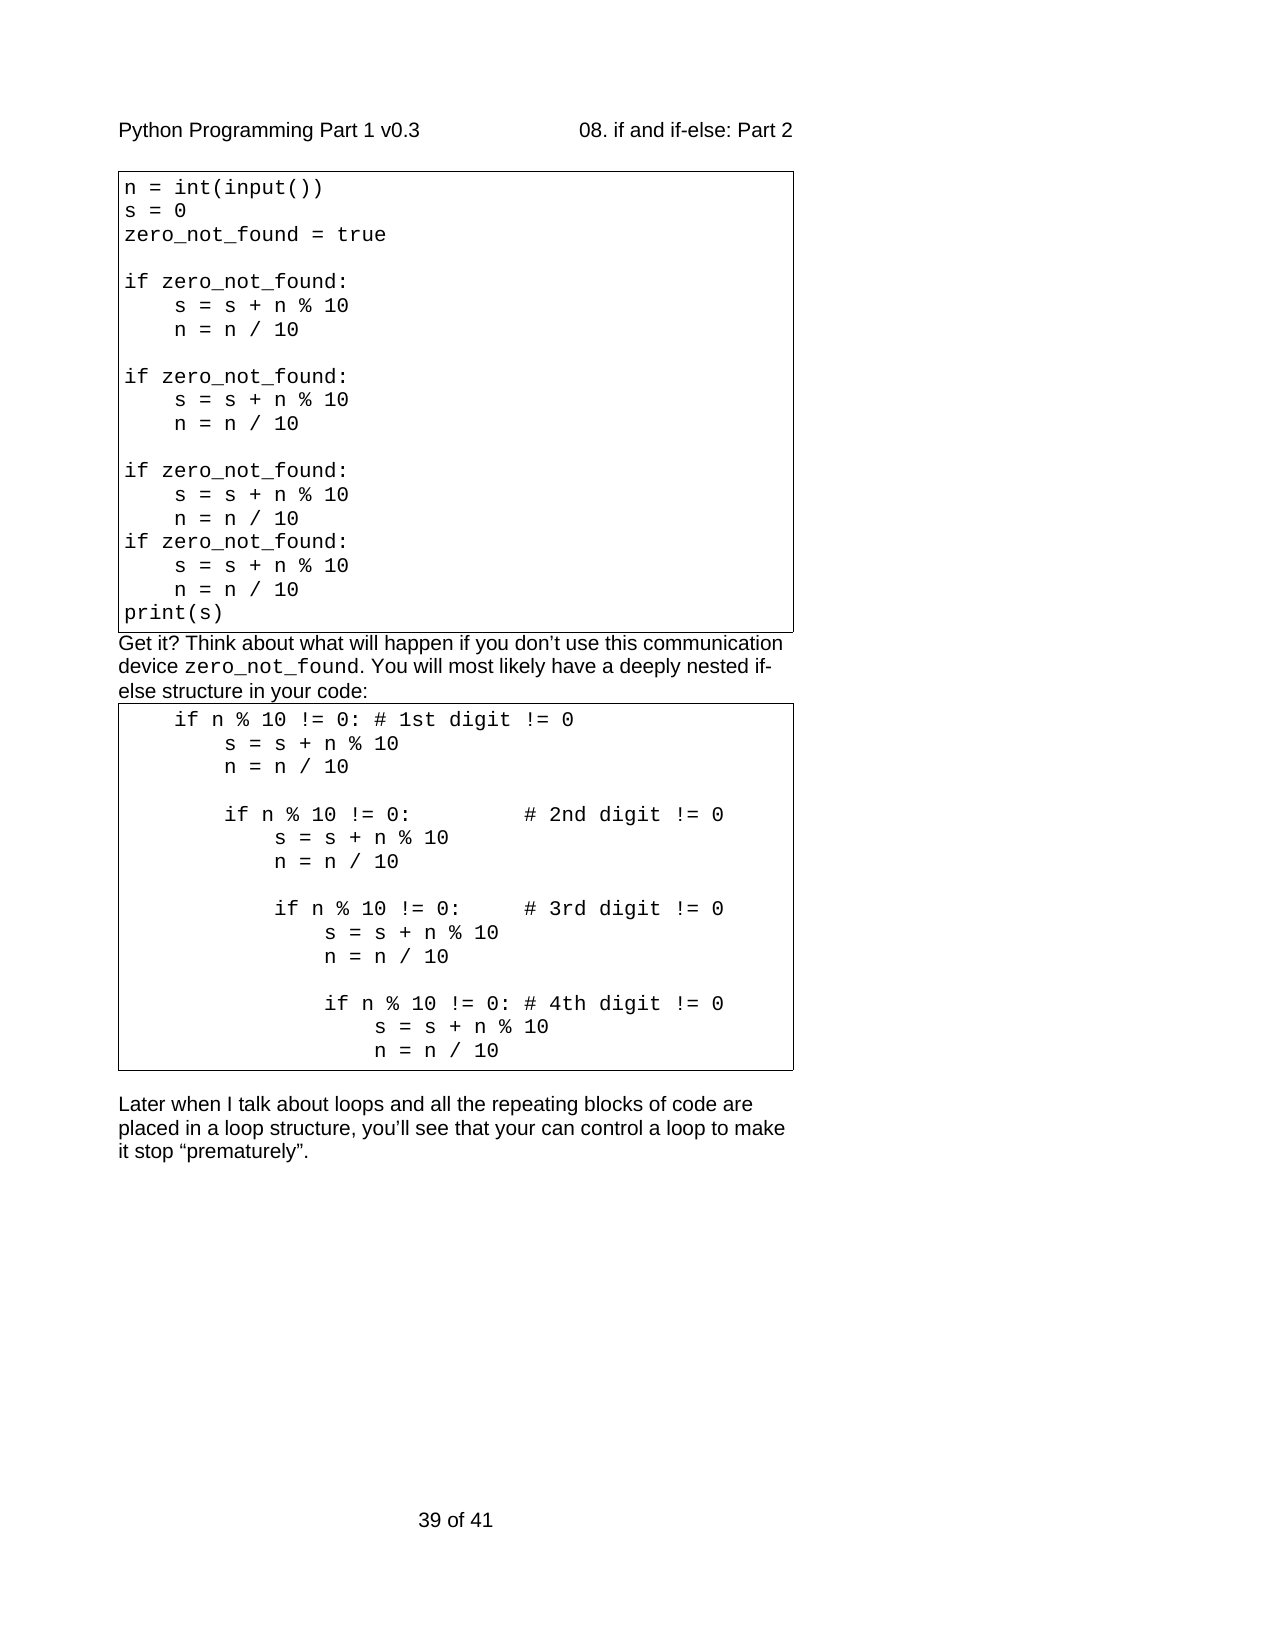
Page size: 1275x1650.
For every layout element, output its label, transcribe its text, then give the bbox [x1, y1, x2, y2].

text Later when I talk about loops and all the repeating blocks of code are placed in a loop structure, you’ll see that your can control a loop to make it stop “prematurely”. [118, 1093, 793, 1163]
table_header n = int(input()) s = 0 zero_not_found = true if zero_not_found: s = s + n % 10 n = n / 10 if zero_not_found: s = s + n % 10 n = n / 10 if zero_not_found: s = s + n % 10 n = n / 10 if zero_not_found: s = s + n % 10 n = n / 10 print(s) [119, 172, 793, 632]
text Get it? Think about what will happen if you don’t use this communication device zero_not_found. You will most likely have a deeply nested if-else structure in your code: [118, 633, 793, 703]
table_header if n % 10 != 0: # 1st digit != 0 s = s + n % 10 n = n / 10 if n % 10 != 0: # 2nd digit != 0 s = s + n % 10 n = n / 10 if n % 10 != 0: # 3rd digit != 0 s = s + n % 10 n = n / 10 if n % 10 != 0: # 4th digit != 0 s = s + n % 10 n = n / 10 [119, 704, 793, 1069]
